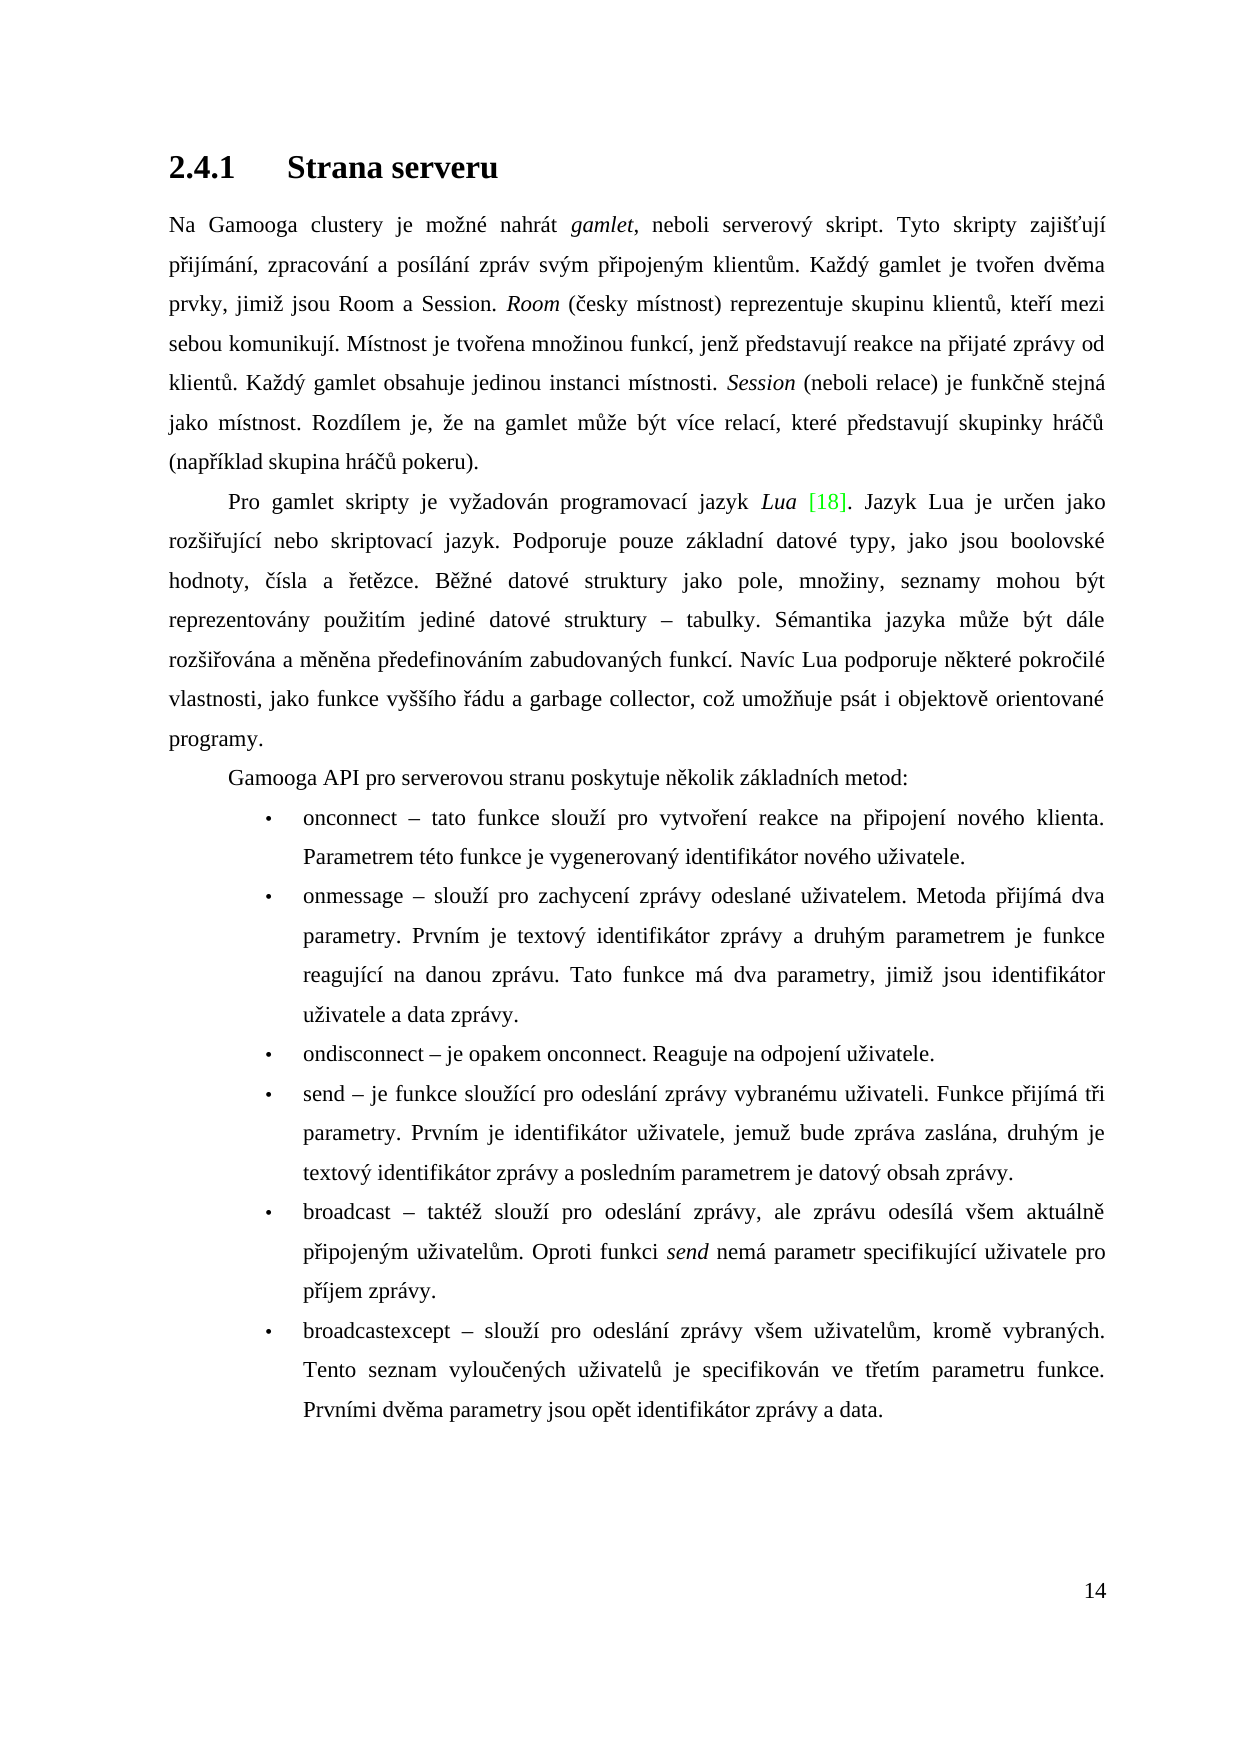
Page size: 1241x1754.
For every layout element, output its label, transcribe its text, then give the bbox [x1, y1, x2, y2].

list onconnect – tato funkce slouží pro vytvoření reakce na připojení nového klienta. Parametrem této funkce je vygenerovaný identifikátor nového uživatele. [265, 803, 1106, 869]
text Gamooga API pro serverovou stranu poskytuje několik základních metod: [169, 764, 1106, 790]
list ondisconnect – je opakem onconnect. Reaguje na odpojení uživatele. [265, 1040, 1106, 1067]
list broadcastexcept – slouží pro odeslání zprávy všem uživatelům, kromě vybraných. Tento seznam vyloučených uživatelů je specifikován ve třetím parametru funkce. Prvními dvěma parametry jsou opět identifikátor zprávy a data. [265, 1317, 1106, 1422]
subtitle Strana serveru [169, 148, 1106, 186]
text Na Gamooga clustery je možné nahrát gamlet, neboli serverový skript. Tyto skripty zajišťují přijímání, zpracování a posílání zpráv svým připojeným klientům. Každý gamlet je tvořen dvěma prvky, jimiž jsou Room a Session. Room (česky místnost) reprezentuje skupinu klientů, kteří mezi sebou komunikují. Místnost je tvořena množinou funkcí, jenž představují reakce na přijaté zprávy od klientů. Každý gamlet obsahuje jedinou instanci místnosti. Session (neboli relace) je funkčně stejná jako místnost. Rozdílem je, že na gamlet může být více relací, které představují skupinky hráčů (například skupina hráčů pokeru). [169, 211, 1106, 474]
text Pro gamlet skripty je vyžadován programovací jazyk Lua [17]. Jazyk Lua je určen jako rozšiřující nebo skriptovací jazyk. Podporuje pouze základní datové typy, jako jsou boolovské hodnoty, čísla a řetězce. Běžné datové struktury jako pole, množiny, seznamy mohou být reprezentovány použitím jediné datové struktury – tabulky. Sémantika jazyka může být dále rozšiřována a měněna předefinováním zabudovaných funkcí. Navíc Lua podporuje některé pokročilé vlastnosti, jako funkce vyššího řádu a garbage collector, což umožňuje psát i objektově orientované programy. [169, 488, 1106, 751]
list send – je funkce sloužící pro odeslání zprávy vybranému uživateli. Funkce přijímá tři parametry. Prvním je identifikátor uživatele, jemuž bude zpráva zaslána, druhým je textový identifikátor zprávy a posledním parametrem je datový obsah zprávy. [265, 1080, 1106, 1185]
list broadcast – taktéž slouží pro odeslání zprávy, ale zprávu odesílá všem aktuálně připojeným uživatelům. Oproti funkci send nemá parametr specifikující uživatele pro příjem zprávy. [265, 1198, 1106, 1304]
list onmessage – slouží pro zachycení zprávy odeslané uživatelem. Metoda přijímá dva parametry. Prvním je textový identifikátor zprávy a druhým parametrem je funkce reagující na danou zprávu. Tato funkce má dva parametry, jimiž jsou identifikátor uživatele a data zprávy. [265, 882, 1106, 1027]
